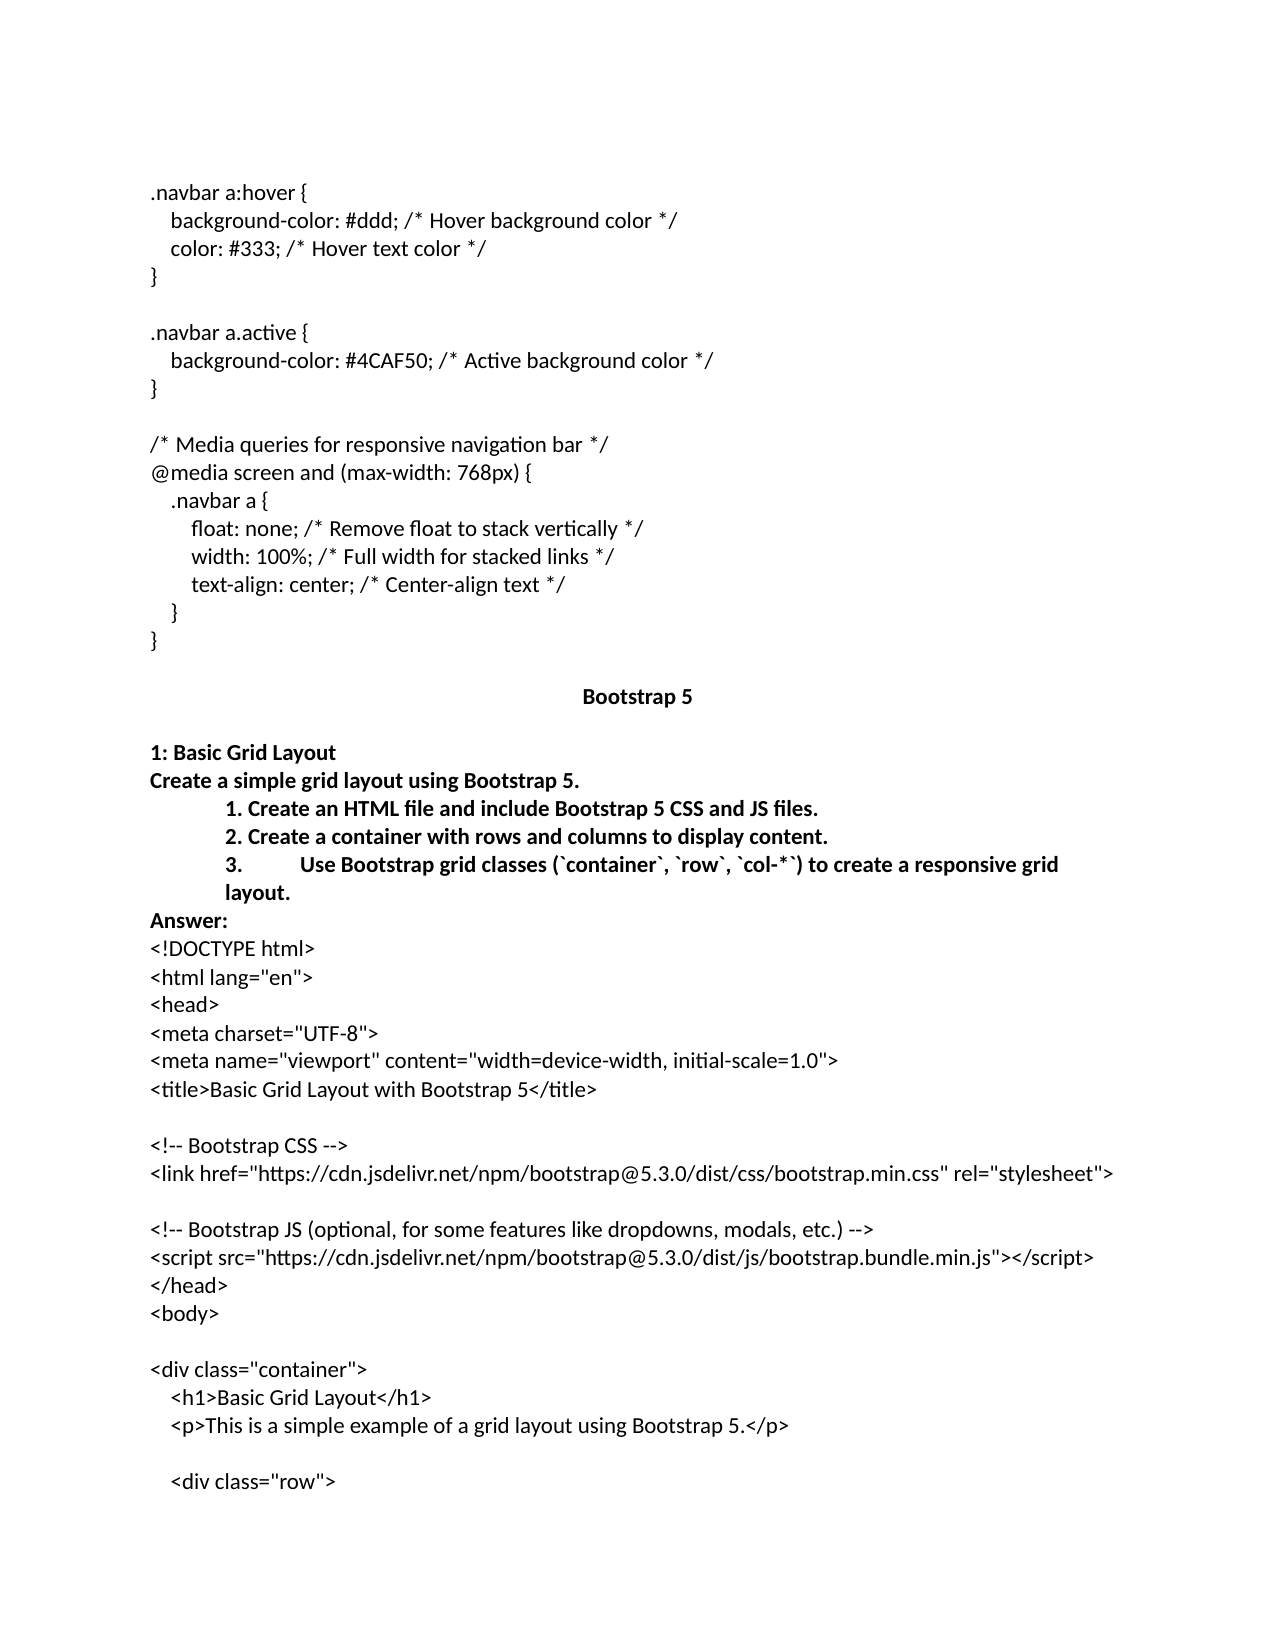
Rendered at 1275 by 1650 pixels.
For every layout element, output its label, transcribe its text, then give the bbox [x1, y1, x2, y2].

text <body> [150, 1299, 1125, 1327]
text <html lang="en"> [150, 963, 1125, 991]
text } [150, 626, 1125, 654]
text .navbar a.active { [150, 318, 1125, 346]
text background-color: #ddd; /* Hover background color */ [150, 206, 1125, 234]
text <!-- Bootstrap CSS --> [150, 1131, 1125, 1159]
text Bootstrap 5 [150, 682, 1125, 710]
text <meta charset="UTF-8"> [150, 1019, 1125, 1047]
text <div class="row"> [150, 1467, 1125, 1495]
text <!-- Bootstrap JS (optional, for some features like dropdowns, modals, etc.) --> [150, 1215, 1125, 1243]
text .navbar a { [150, 486, 1125, 514]
text width: 100%; /* Full width for stacked links */ [150, 542, 1125, 570]
text <meta name="viewport" content="width=device-width, initial-scale=1.0"> [150, 1047, 1125, 1075]
text @media screen and (max-width: 768px) { [150, 458, 1125, 486]
text .navbar a:hover { [150, 178, 1125, 206]
text <!DOCTYPE html> [150, 934, 1125, 963]
text text-align: center; /* Center-align text */ [150, 570, 1125, 598]
text </head> [150, 1271, 1125, 1299]
text <p>This is a simple example of a grid layout using Bootstrap 5.</p> [150, 1411, 1125, 1439]
text } [150, 598, 1125, 626]
text <div class="container"> [150, 1355, 1125, 1383]
text /* Media queries for responsive navigation bar */ [150, 430, 1125, 458]
text color: #333; /* Hover text color */ [150, 234, 1125, 262]
text <title>Basic Grid Layout with Bootstrap 5</title> [150, 1075, 1125, 1103]
text 2. Create a container with rows and columns to display content. [225, 822, 1125, 851]
text <head> [150, 991, 1125, 1019]
text <link href="https://cdn.jsdelivr.net/npm/bootstrap@5.3.0/dist/css/bootstrap.min.css" rel="stylesheet"> [150, 1159, 1125, 1187]
text 1: Basic Grid Layout [150, 738, 1125, 766]
list Answer: [150, 907, 1125, 934]
text <h1>Basic Grid Layout</h1> [150, 1383, 1125, 1411]
list Use Bootstrap grid classes (`container`, `row`, `col-*`) to create a responsive grid layout. [225, 851, 1125, 907]
text } [150, 262, 1125, 290]
text } [150, 374, 1125, 402]
text <script src="https://cdn.jsdelivr.net/npm/bootstrap@5.3.0/dist/js/bootstrap.bundle.min.js"></script> [150, 1243, 1125, 1271]
text float: none; /* Remove float to stack vertically */ [150, 514, 1125, 542]
text Create a simple grid layout using Bootstrap 5. [150, 766, 1125, 794]
text 1. Create an HTML file and include Bootstrap 5 CSS and JS files. [225, 794, 1125, 822]
text background-color: #4CAF50; /* Active background color */ [150, 346, 1125, 374]
